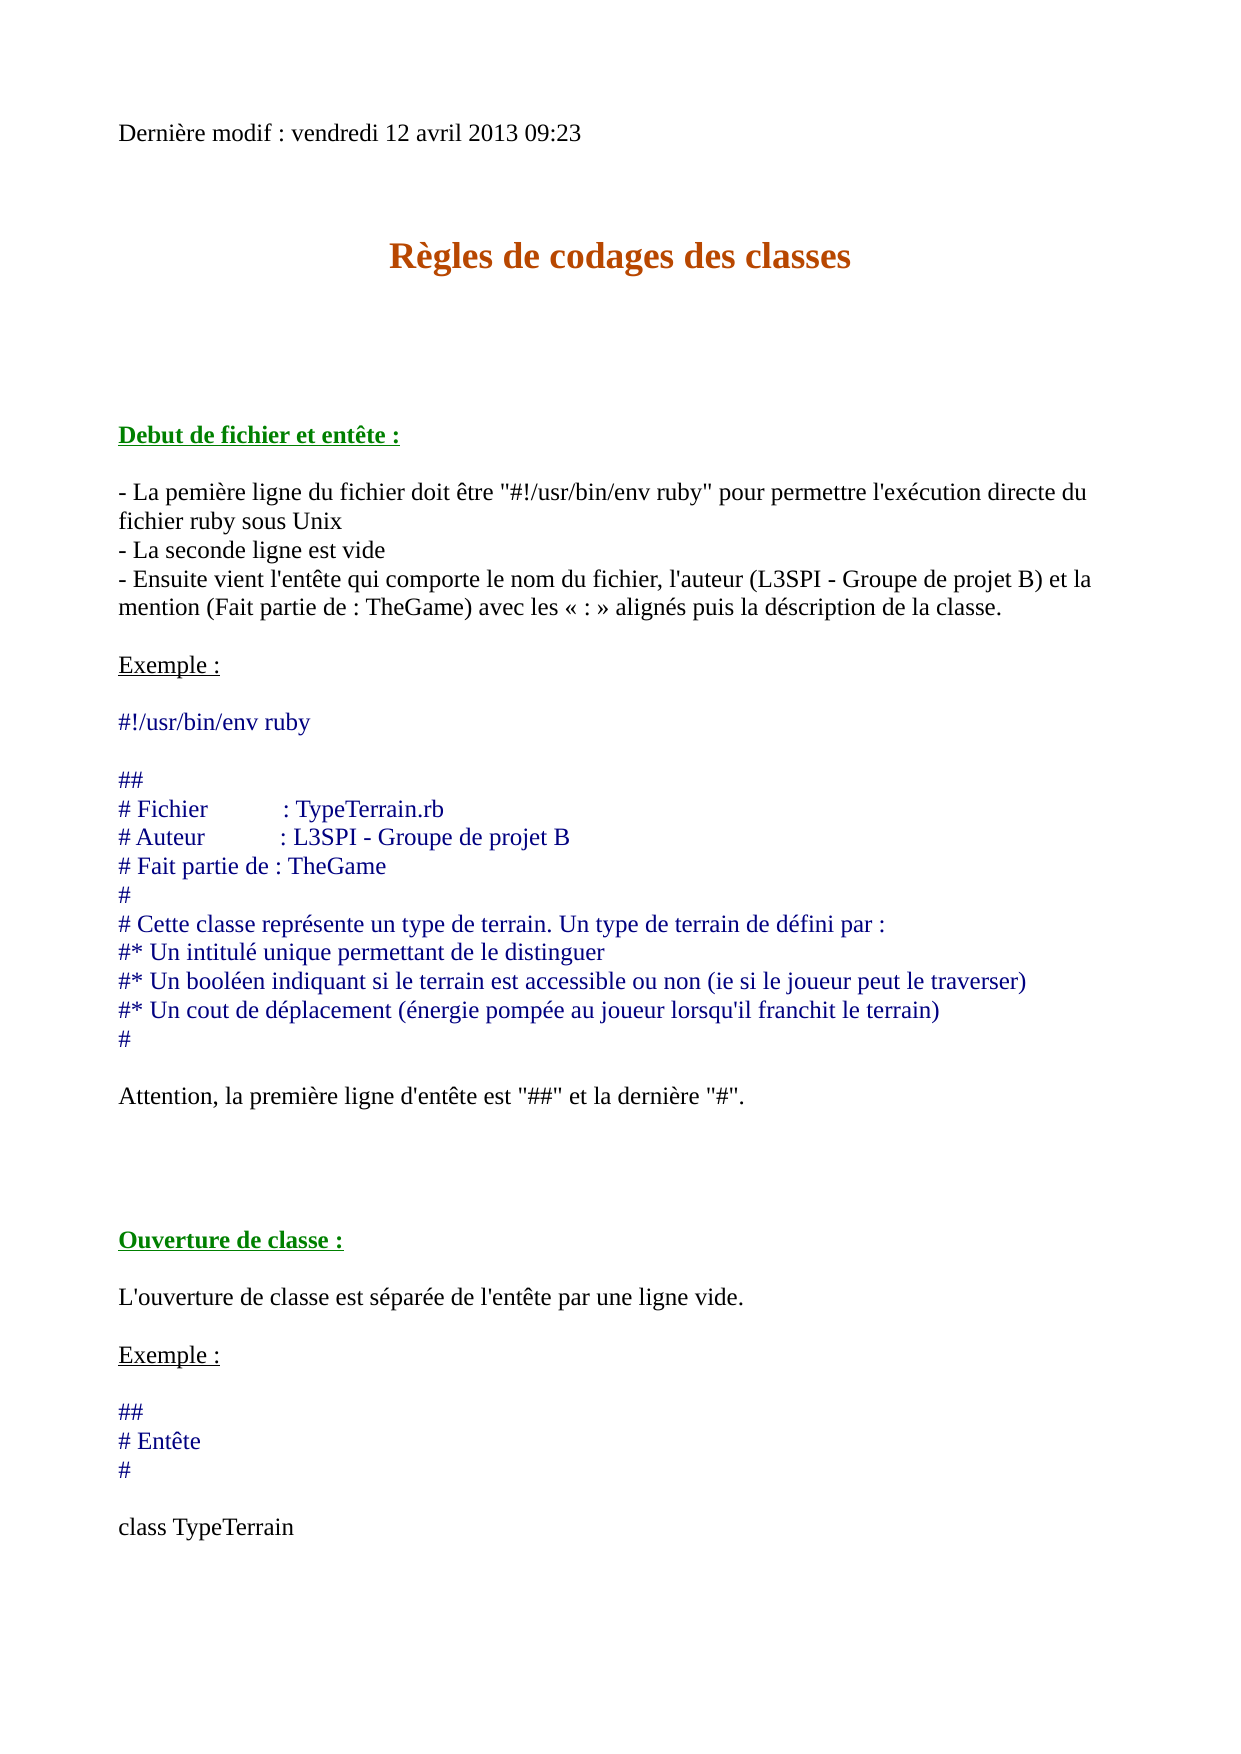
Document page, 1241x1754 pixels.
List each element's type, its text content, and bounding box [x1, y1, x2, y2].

text #!/usr/bin/env ruby [118, 707, 1122, 736]
text # Entête [118, 1426, 1122, 1455]
text #* Un intitulé unique permettant de le distinguer [118, 937, 1122, 966]
text Exemple : [118, 1340, 1122, 1369]
text ## [118, 1397, 1122, 1426]
text Exemple : [118, 650, 1122, 679]
text # Fichier : TypeTerrain.rb [118, 794, 1122, 822]
text Règles de codages des classes [118, 233, 1122, 276]
text #* Un booléen indiquant si le terrain est accessible ou non (ie si le joueur peut le traverser) [118, 966, 1122, 995]
text ## [118, 765, 1122, 794]
text Dernière modif : vendredi 12 avril 2013 09:23 [118, 118, 1122, 147]
text Ouverture de classe : [118, 1225, 1122, 1254]
text class TypeTerrain [118, 1512, 1122, 1541]
text # Cette classe représente un type de terrain. Un type de terrain de défini par : [118, 909, 1122, 937]
text #* Un cout de déplacement (énergie pompée au joueur lorsqu'il franchit le terrain) [118, 995, 1122, 1024]
text # [118, 1024, 1122, 1052]
text # Fait partie de : TheGame [118, 851, 1122, 880]
text # Auteur : L3SPI - Groupe de projet B [118, 822, 1122, 851]
text - La pemière ligne du fichier doit être "#!/usr/bin/env ruby" pour permettre l'exécution directe du fichier ruby sous Unix [118, 477, 1122, 535]
text - Ensuite vient l'entête qui comporte le nom du fichier, l'auteur (L3SPI - Groupe de projet B) et la mention (Fait partie de : TheGame) avec les « : » alignés puis la déscription de la classe. [118, 564, 1122, 621]
text # [118, 880, 1122, 909]
text Debut de fichier et entête : [118, 420, 1122, 449]
text L'ouverture de classe est séparée de l'entête par une ligne vide. [118, 1282, 1122, 1311]
text - La seconde ligne est vide [118, 535, 1122, 564]
text # [118, 1455, 1122, 1484]
text Attention, la première ligne d'entête est "##" et la dernière "#". [118, 1081, 1122, 1110]
